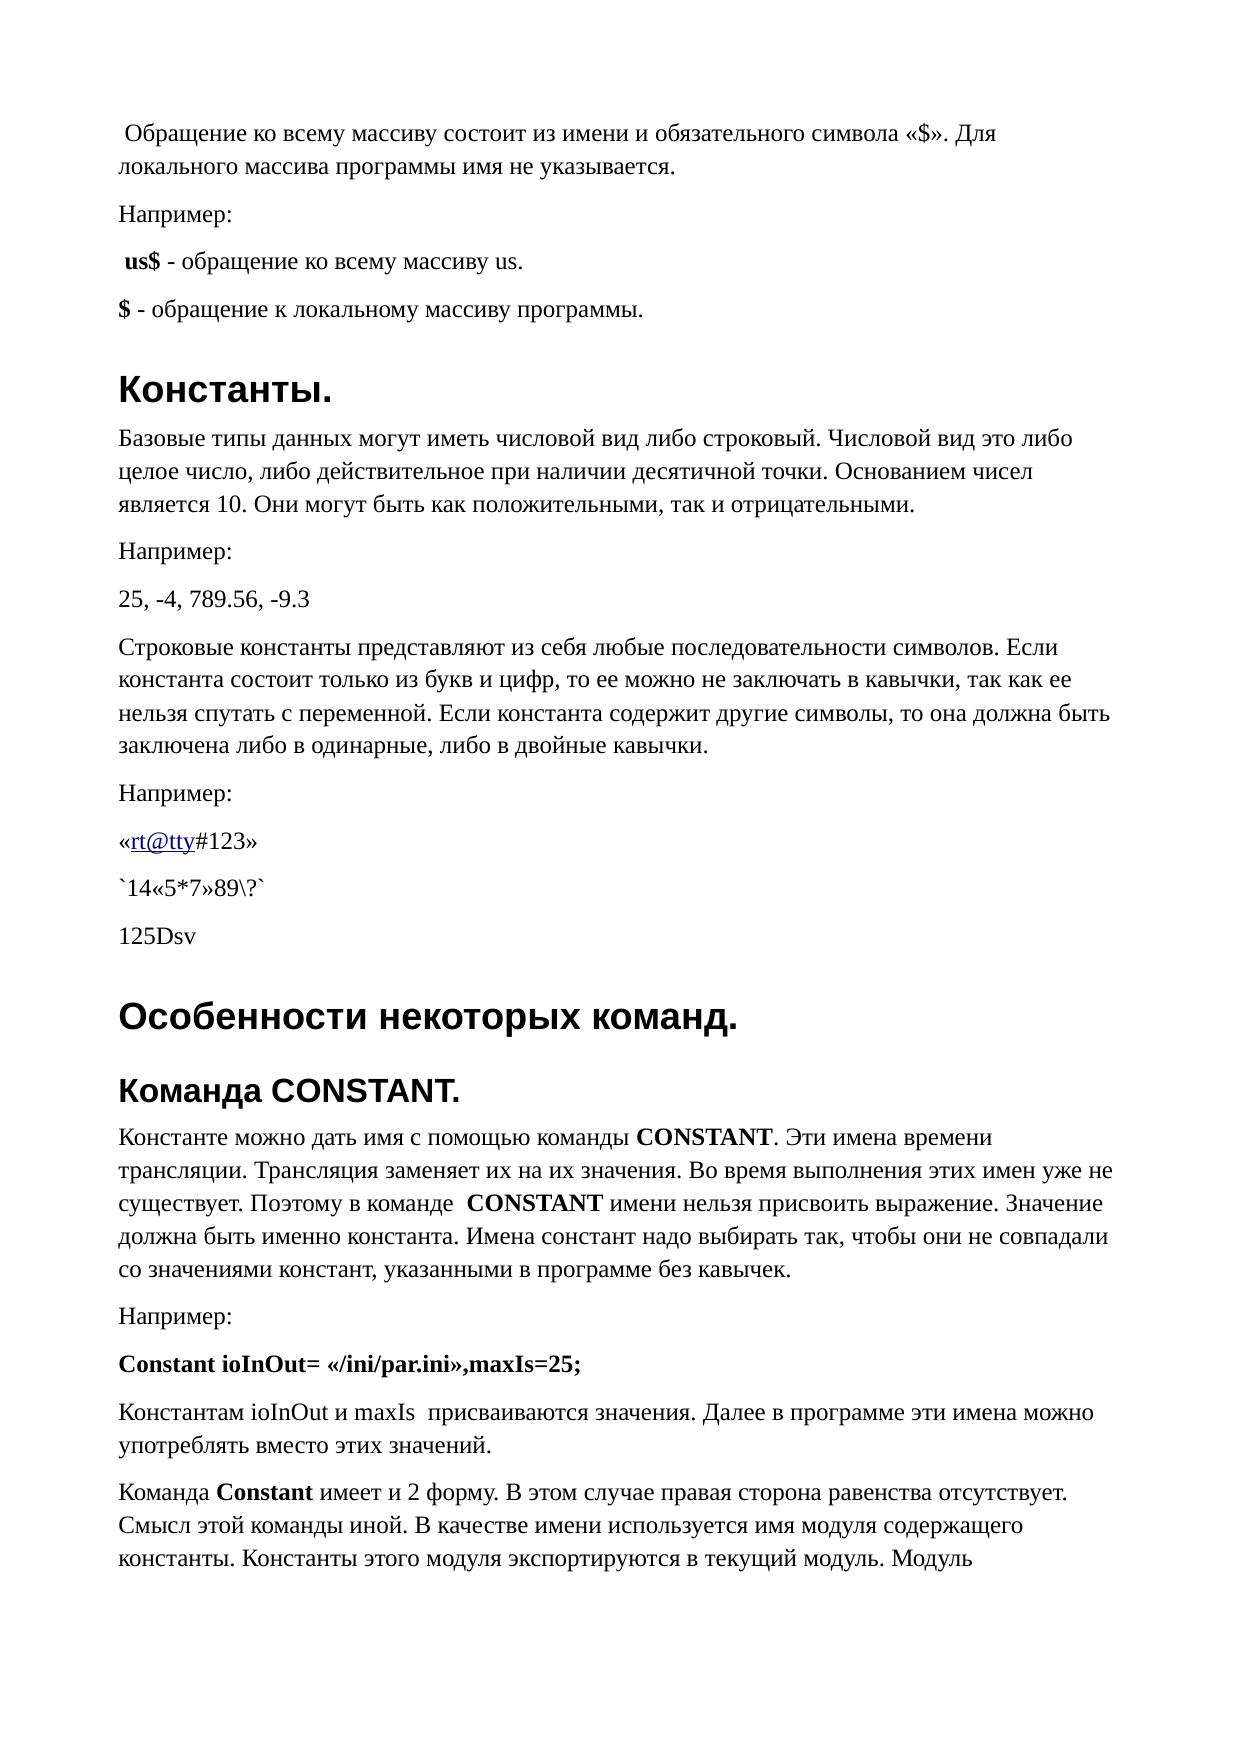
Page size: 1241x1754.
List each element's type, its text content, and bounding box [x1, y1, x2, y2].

text Например: [118, 199, 1122, 227]
text Например: [118, 778, 1122, 807]
text Команда Constant имеет и 2 форму. В этом случае правая сторона равенства отсутствует. Смысл этой команды иной. В качестве имени используется имя модуля содержащего константы. Константы этого модуля экспортируются в текущий модуль. Модуль [118, 1477, 1122, 1572]
text us$ - обращение ко всему массиву us. [118, 246, 1122, 275]
subtitle Особенности некоторых команд. [118, 994, 1122, 1037]
text 125Dsv [118, 921, 1122, 950]
subtitle Команда CONSTANT. [118, 1071, 1122, 1109]
text Constant ioInOut= «/ini/par.ini»,maxIs=25; [118, 1349, 1122, 1378]
text 25, -4, 789.56, -9.3 [118, 584, 1122, 613]
text Константам ioInOut и maxIs присваиваются значения. Далее в программе эти имена можно употреблять вместо этих значений. [118, 1397, 1122, 1458]
text Обращение ко всему массиву состоит из имени и обязательного символа «$». Для локального массива программы имя не указывается. [118, 118, 1122, 180]
text Строковые константы представляют из себя любые последовательности символов. Если константа состоит только из букв и цифр, то ее можно не заключать в кавычки, так как ее нельзя спутать с переменной. Если константа содержит другие символы, то она должна быть заключена либо в одинарные, либо в двойные кавычки. [118, 632, 1122, 759]
text Базовые типы данных могут иметь числовой вид либо строковый. Числовой вид это либо целое число, либо действительное при наличии десятичной точки. Основанием чисел является 10. Они могут быть как положительными, так и отрицательными. [118, 423, 1122, 517]
text $ - обращение к локальному массиву программы. [118, 294, 1122, 323]
text «rt@tty#123» [118, 826, 1122, 854]
text Например: [118, 536, 1122, 565]
subtitle Константы. [118, 367, 1122, 410]
text `14«5*7»89\?` [118, 873, 1122, 902]
text Константе можно дать имя с помощью команды CONSTANT. Эти имена времени трансляции. Трансляция заменяет их на их значения. Во время выполнения этих имен уже не существует. Поэтому в команде CONSTANT имени нельзя присвоить выражение. Значение должна быть именно константа. Имена сонстант надо выбирать так, чтобы они не совпадали со значениями констант, указанными в программе без кавычек. [118, 1122, 1122, 1283]
text Например: [118, 1301, 1122, 1330]
